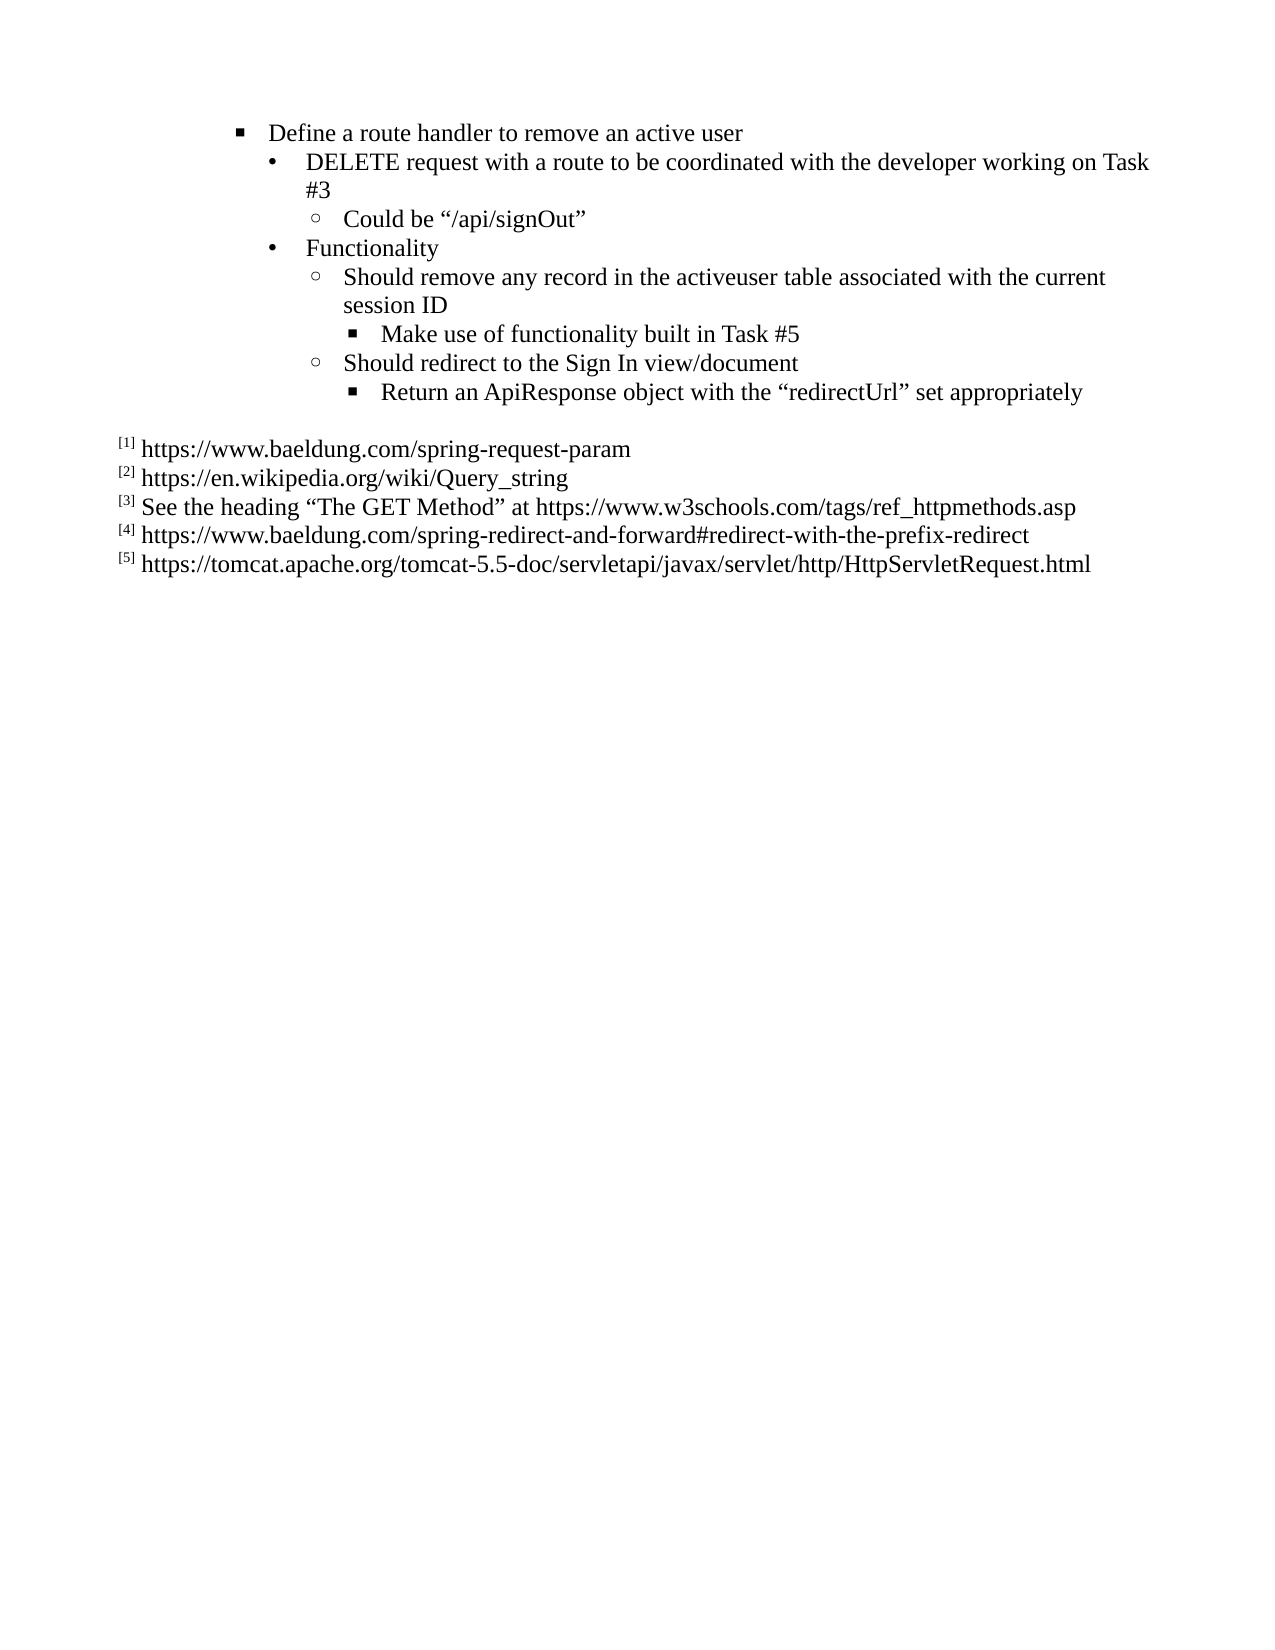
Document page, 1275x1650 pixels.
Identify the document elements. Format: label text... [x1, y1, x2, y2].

list Should redirect to the Sign In view/document [306, 348, 1157, 377]
list DELETE request with a route to be coordinated with the developer working on Task #3 [268, 147, 1157, 204]
list Could be “/api/signOut” [306, 204, 1157, 233]
list Define a route handler to remove an active user [231, 118, 1157, 147]
list Make use of functionality built in Task #5 [343, 319, 1157, 348]
list Return an ApiResponse object with the “redirectUrl” set appropriately [343, 377, 1157, 406]
text [1] https://www.baeldung.com/spring-request-param [118, 434, 1157, 463]
list Functionality [268, 233, 1157, 262]
text [4] https://www.baeldung.com/spring-redirect-and-forward#redirect-with-the-prefix-redirect [118, 521, 1157, 549]
text [3] See the heading “The GET Method” at https://www.w3schools.com/tags/ref_httpmethods.asp [118, 492, 1157, 521]
text [5] https://tomcat.apache.org/tomcat-5.5-doc/servletapi/javax/servlet/http/HttpServletRequest.html [118, 549, 1157, 578]
list Should remove any record in the activeuser table associated with the current session ID [306, 262, 1157, 319]
text [2] https://en.wikipedia.org/wiki/Query_string [118, 463, 1157, 492]
